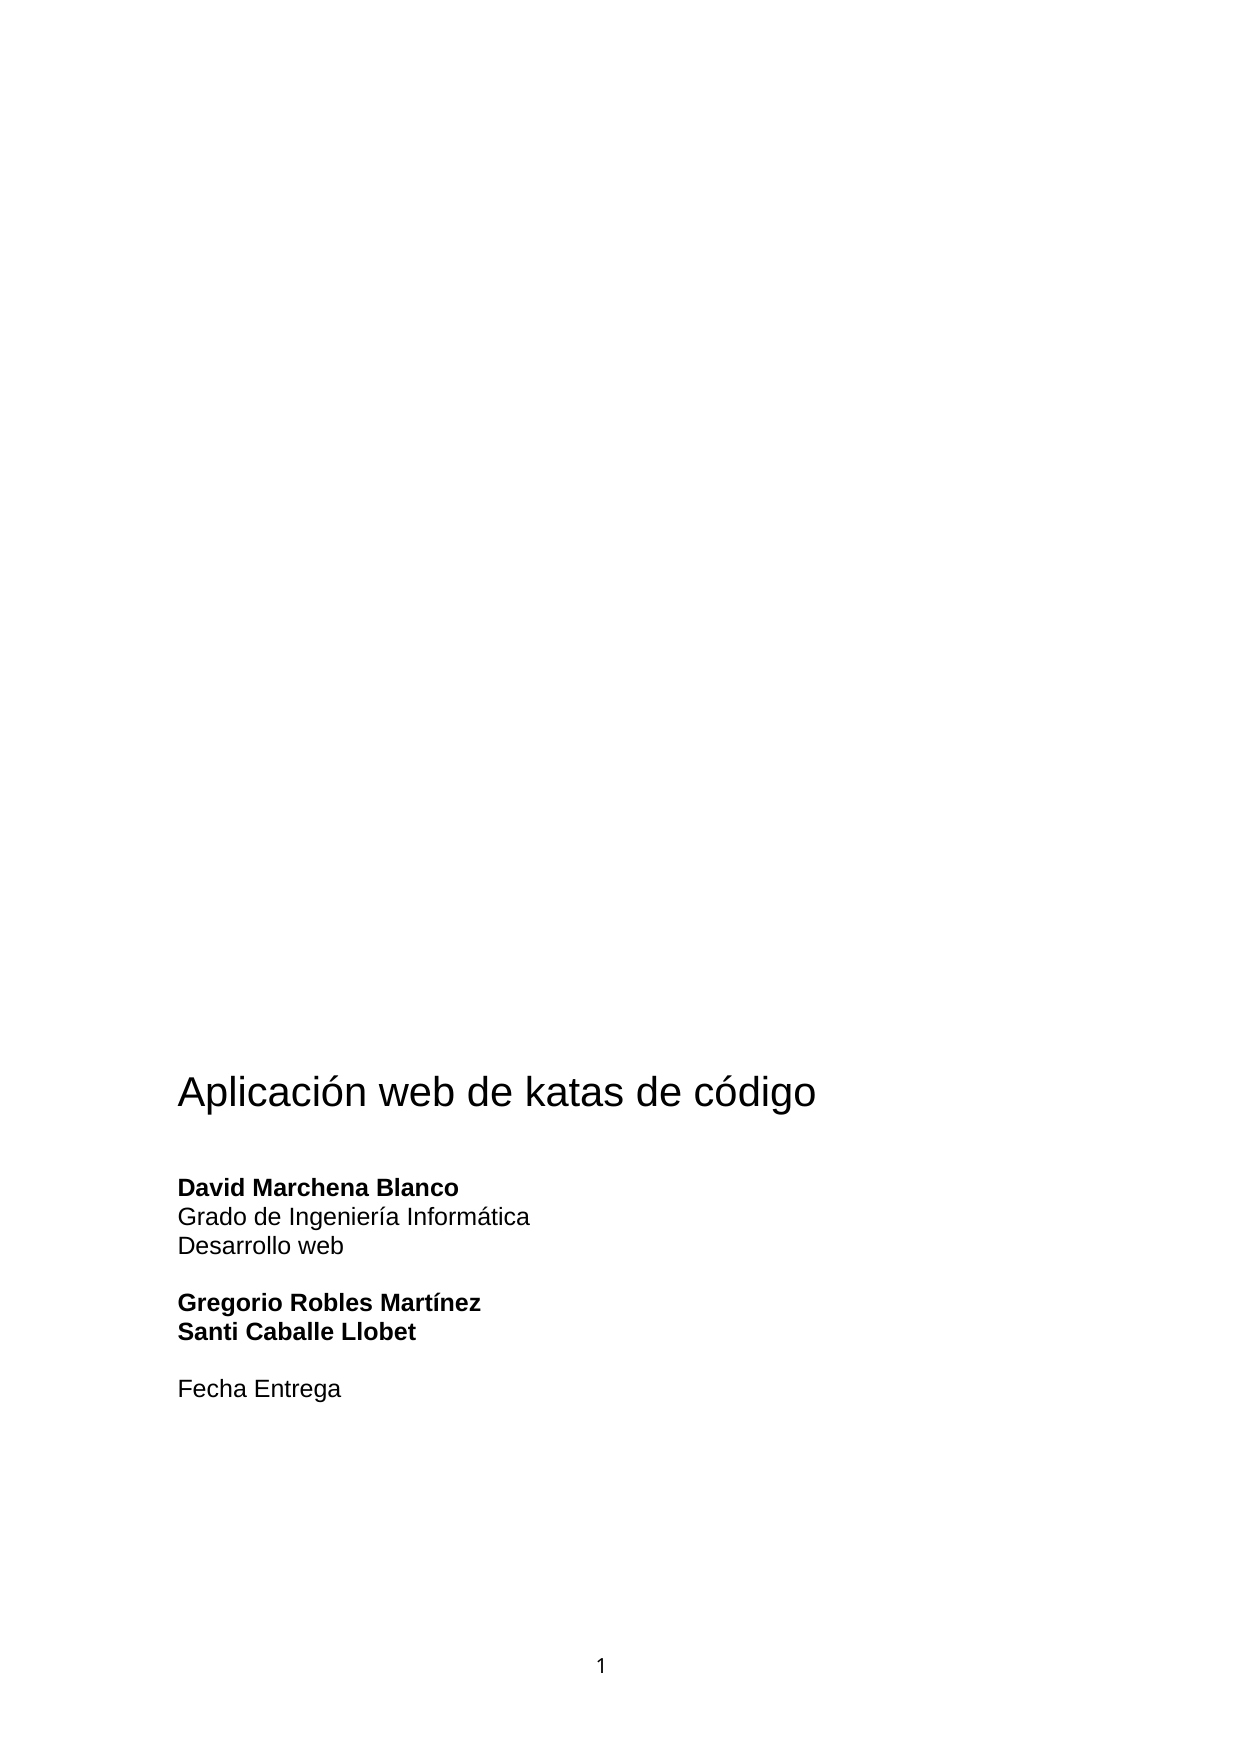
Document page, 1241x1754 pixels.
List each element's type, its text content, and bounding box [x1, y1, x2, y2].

text Desarrollo web [177, 1231, 1063, 1259]
text Santi Caballe Llobet [177, 1317, 1063, 1346]
text David Marchena Blanco [177, 1173, 1063, 1202]
title Aplicación web de katas de código [177, 1068, 1063, 1116]
text Fecha Entrega [177, 1374, 1063, 1403]
text Grado de Ingeniería Informática [177, 1202, 1063, 1231]
text Gregorio Robles Martínez [177, 1288, 1063, 1317]
